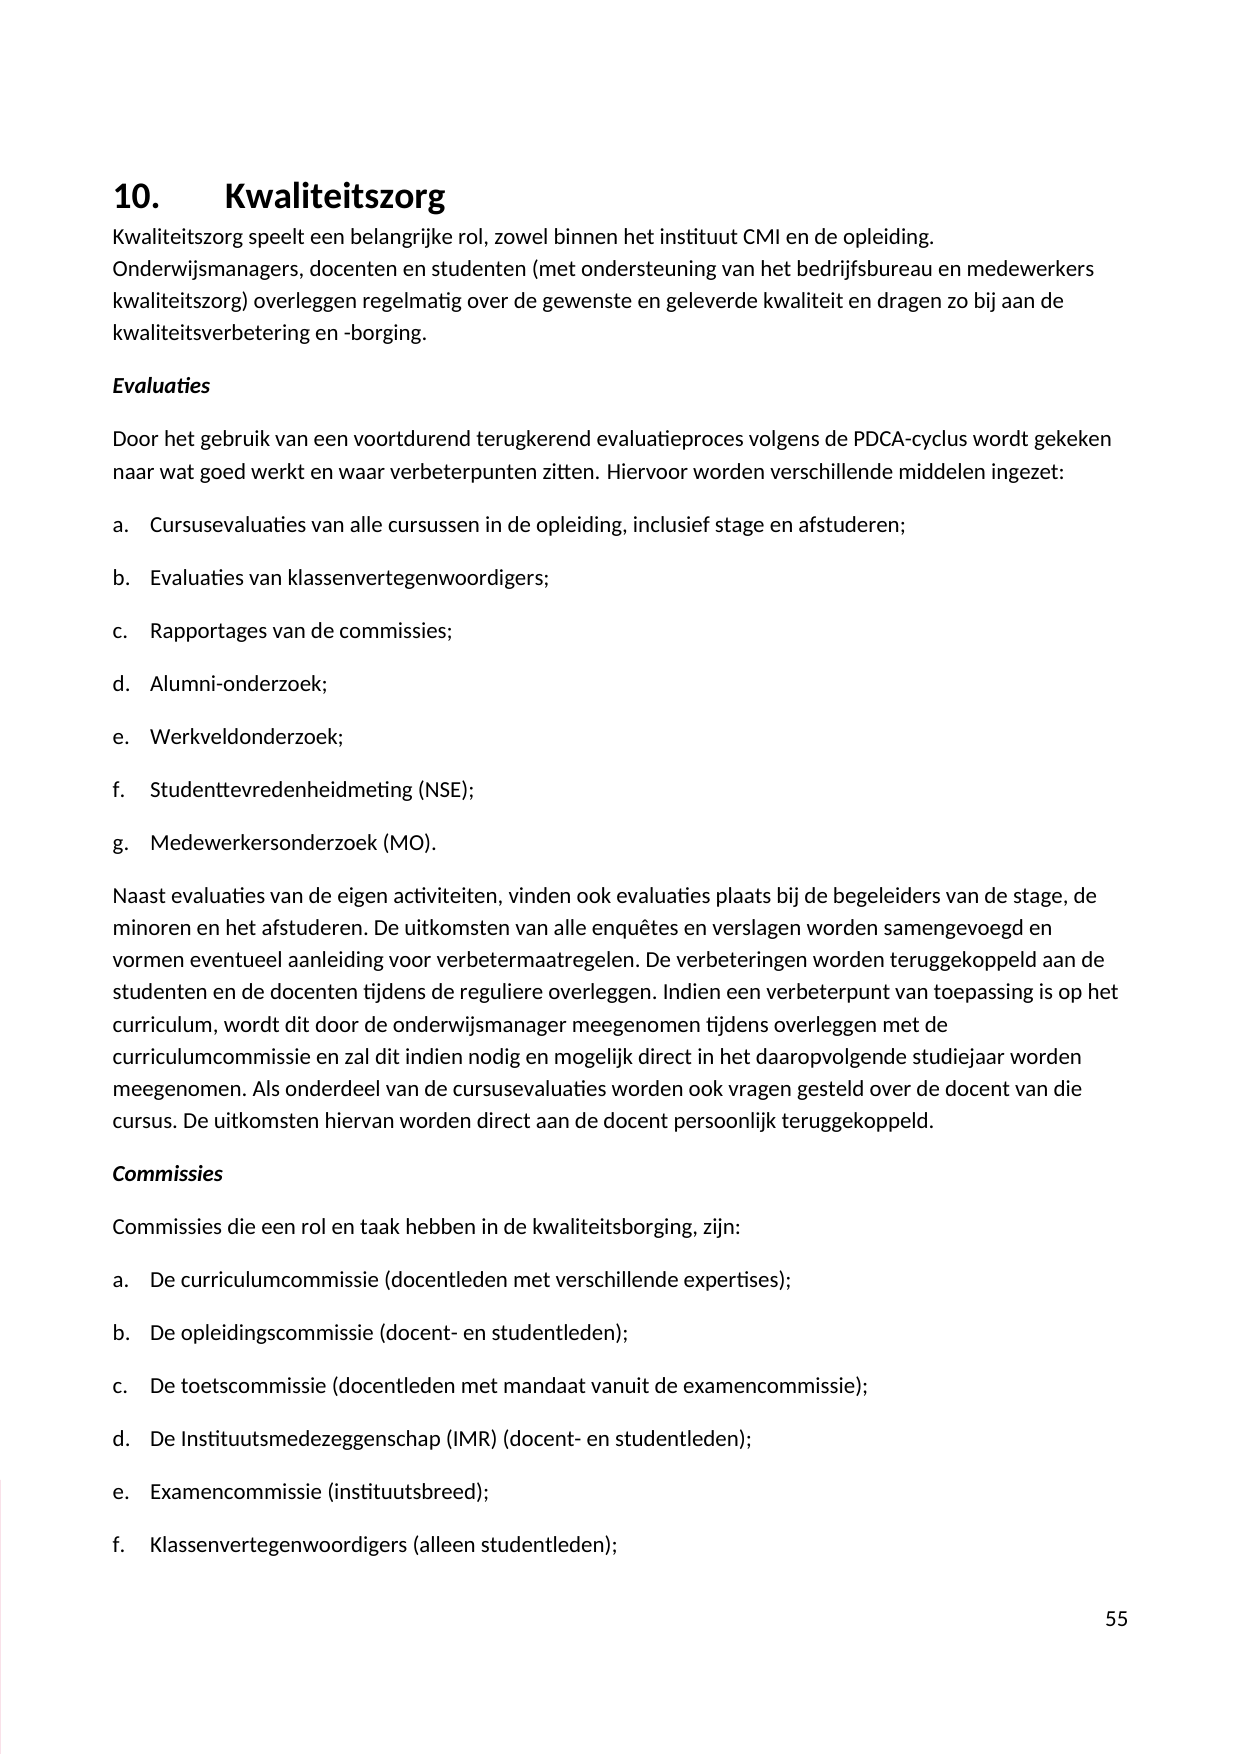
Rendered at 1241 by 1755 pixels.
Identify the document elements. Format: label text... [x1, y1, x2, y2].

subtitle Kwaliteitszorg [112, 172, 1128, 218]
list Medewerkersonderzoek (MO). [112, 828, 1128, 856]
list Cursusevaluaties van alle cursussen in de opleiding, inclusief stage en afstuderen; [112, 510, 1128, 538]
list Alumni-onderzoek; [112, 669, 1128, 697]
text Kwaliteitszorg speelt een belangrijke rol, zowel binnen het instituut CMI en de opleiding. Onderwijsmanagers, docenten en studenten (met ondersteuning van het bedrijfsbureau en medewerkers kwaliteitszorg) overleggen regelmatig over de gewenste en geleverde kwaliteit en dragen zo bij aan de kwaliteitsverbetering en -borging. [112, 222, 1128, 347]
text Commissies [112, 1159, 1128, 1187]
list Werkveldonderzoek; [112, 722, 1128, 750]
list De opleidingscommissie (docent- en studentleden); [112, 1318, 1128, 1346]
list De curriculumcommissie (docentleden met verschillende expertises); [112, 1265, 1128, 1293]
list Examencommissie (instituutsbreed); [112, 1477, 1128, 1505]
text Commissies die een rol en taak hebben in de kwaliteitsborging, zijn: [112, 1212, 1128, 1240]
list Klassenvertegenwoordigers (alleen studentleden); [112, 1530, 1128, 1558]
list Rapportages van de commissies; [112, 616, 1128, 644]
text Door het gebruik van een voortdurend terugkerend evaluatieproces volgens de PDCA-cyclus wordt gekeken naar wat goed werkt en waar verbeterpunten zitten. Hiervoor worden verschillende middelen ingezet: [112, 424, 1128, 485]
list De toetscommissie (docentleden met mandaat vanuit de examencommissie); [112, 1371, 1128, 1399]
text Naast evaluaties van de eigen activiteiten, vinden ook evaluaties plaats bij de begeleiders van de stage, de minoren en het afstuderen. De uitkomsten van alle enquêtes en verslagen worden samengevoegd en vormen eventueel aanleiding voor verbetermaatregelen. De verbeteringen worden teruggekoppeld aan de studenten en de docenten tijdens de reguliere overleggen. Indien een verbeterpunt van toepassing is op het curriculum, wordt dit door de onderwijsmanager meegenomen tijdens overleggen met de curriculumcommissie en zal dit indien nodig en mogelijk direct in het daaropvolgende studiejaar worden meegenomen. Als onderdeel van de cursusevaluaties worden ook vragen gesteld over de docent van die cursus. De uitkomsten hiervan worden direct aan de docent persoonlijk teruggekoppeld. [112, 881, 1128, 1134]
list Evaluaties van klassenvertegenwoordigers; [112, 563, 1128, 591]
list Studenttevredenheidmeting (NSE); [112, 775, 1128, 803]
list De Instituutsmedezeggenschap (IMR) (docent- en studentleden); [112, 1424, 1128, 1452]
text Evaluaties [112, 372, 1128, 399]
